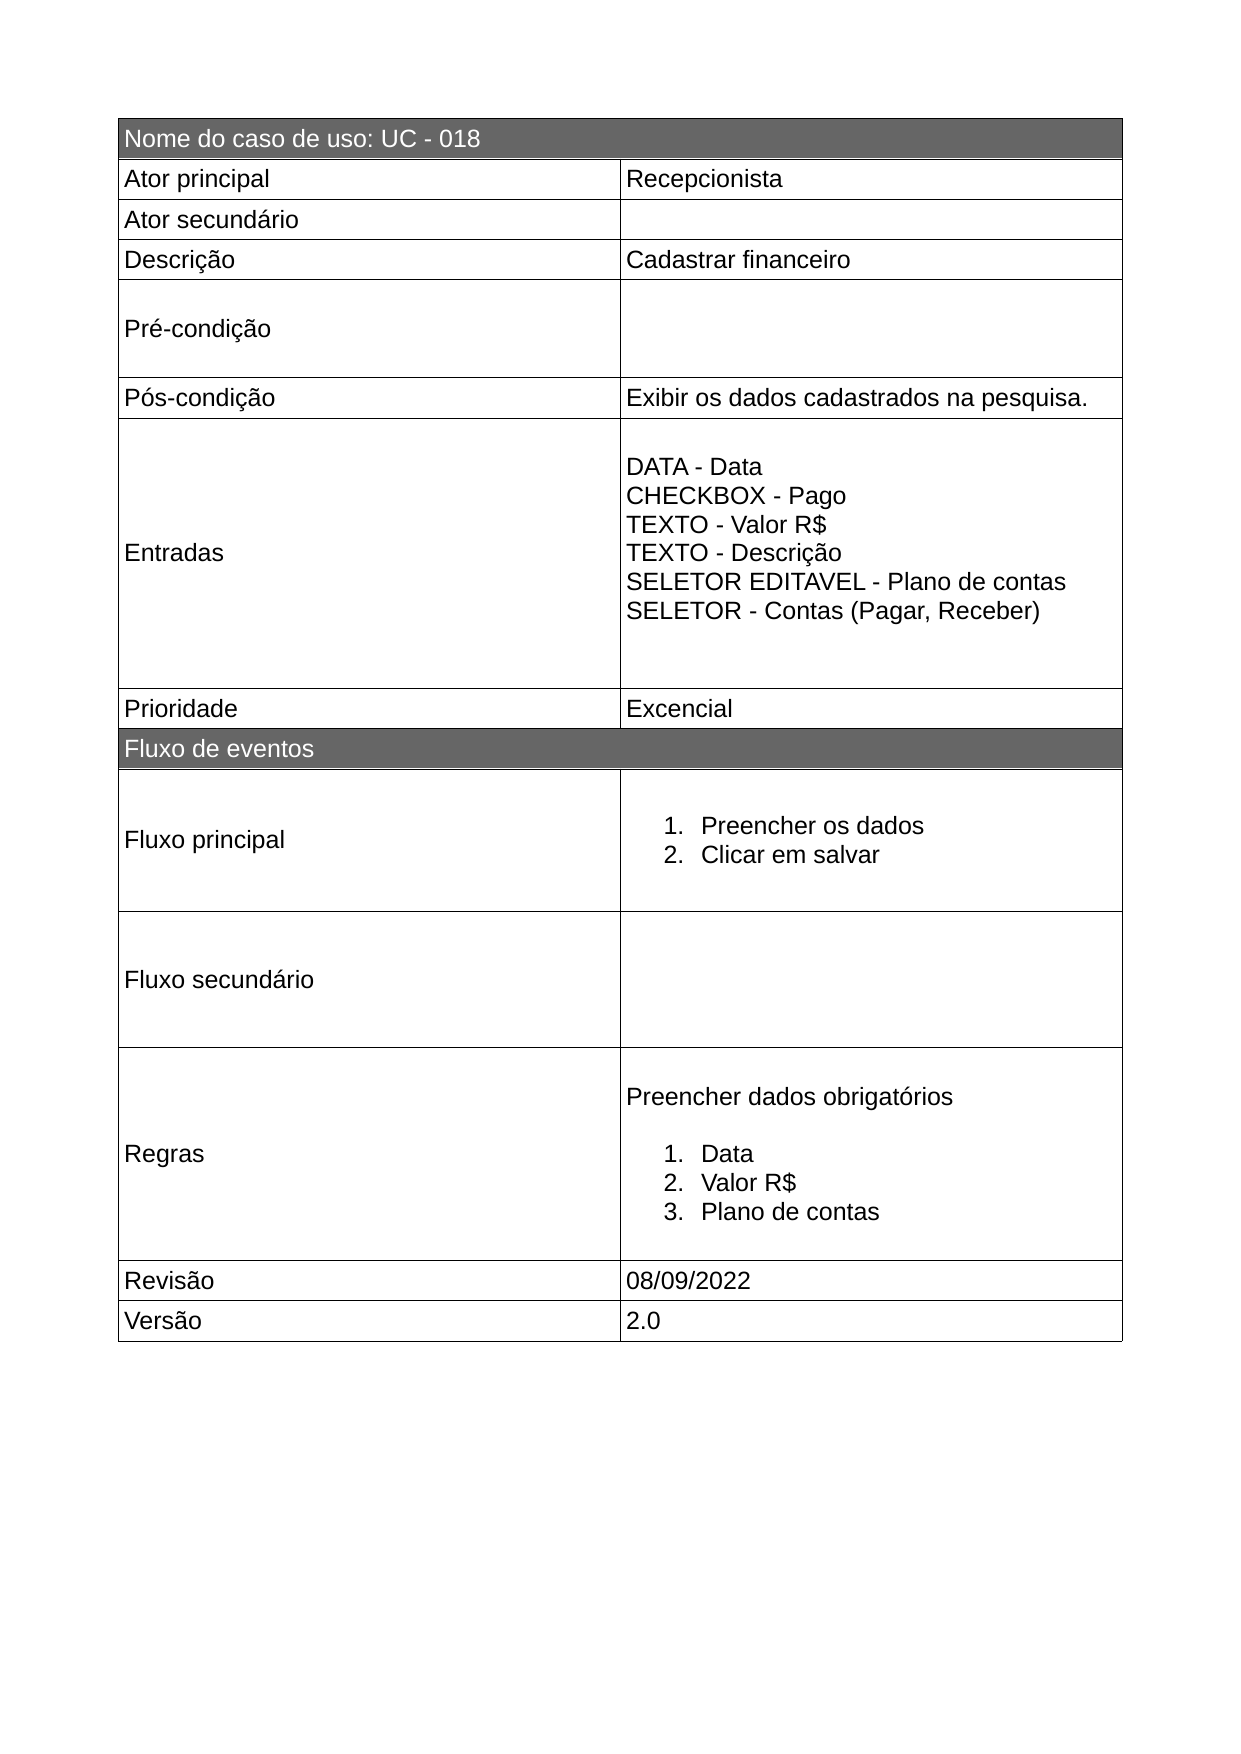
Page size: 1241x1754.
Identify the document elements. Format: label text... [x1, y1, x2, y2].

table_cell Cadastrar financeiro [621, 240, 1122, 279]
table_cell Revisão [119, 1261, 620, 1300]
table_cell Prioridade [119, 689, 620, 728]
table_cell Recepcionista [621, 160, 1122, 199]
table_cell 2.0 [621, 1301, 1122, 1341]
table_cell [621, 200, 1122, 239]
table_cell Fluxo principal [119, 770, 620, 911]
table_cell Excencial [621, 689, 1122, 728]
table_cell Pós-condição [119, 378, 620, 417]
table_cell Preencher dados obrigatórios Data Valor R$ Plano de contas [621, 1048, 1122, 1260]
table_cell Preencher os dados Clicar em salvar [621, 770, 1122, 911]
table_header Nome do caso de uso: UC - 018 [119, 119, 1122, 158]
table_cell Versão [119, 1301, 620, 1341]
table_cell Exibir os dados cadastrados na pesquisa. [621, 378, 1122, 417]
table_cell Ator secundário [119, 200, 620, 239]
table_cell Fluxo secundário [119, 912, 620, 1047]
table_cell Pré-condição [119, 280, 620, 377]
table_cell [621, 280, 1122, 377]
table_cell DATA - Data CHECKBOX - Pago TEXTO - Valor R$ TEXTO - Descrição SELETOR EDITAVEL - Plano de contas SELETOR - Contas (Pagar, Receber) [621, 419, 1122, 688]
table_cell Descrição [119, 240, 620, 279]
table_cell [621, 912, 1122, 1047]
table_cell Ator principal [119, 160, 620, 199]
table_cell Regras [119, 1048, 620, 1260]
table_cell 08/09/2022 [621, 1261, 1122, 1300]
table_cell Fluxo de eventos [119, 729, 1122, 768]
table_cell Entradas [119, 419, 620, 688]
